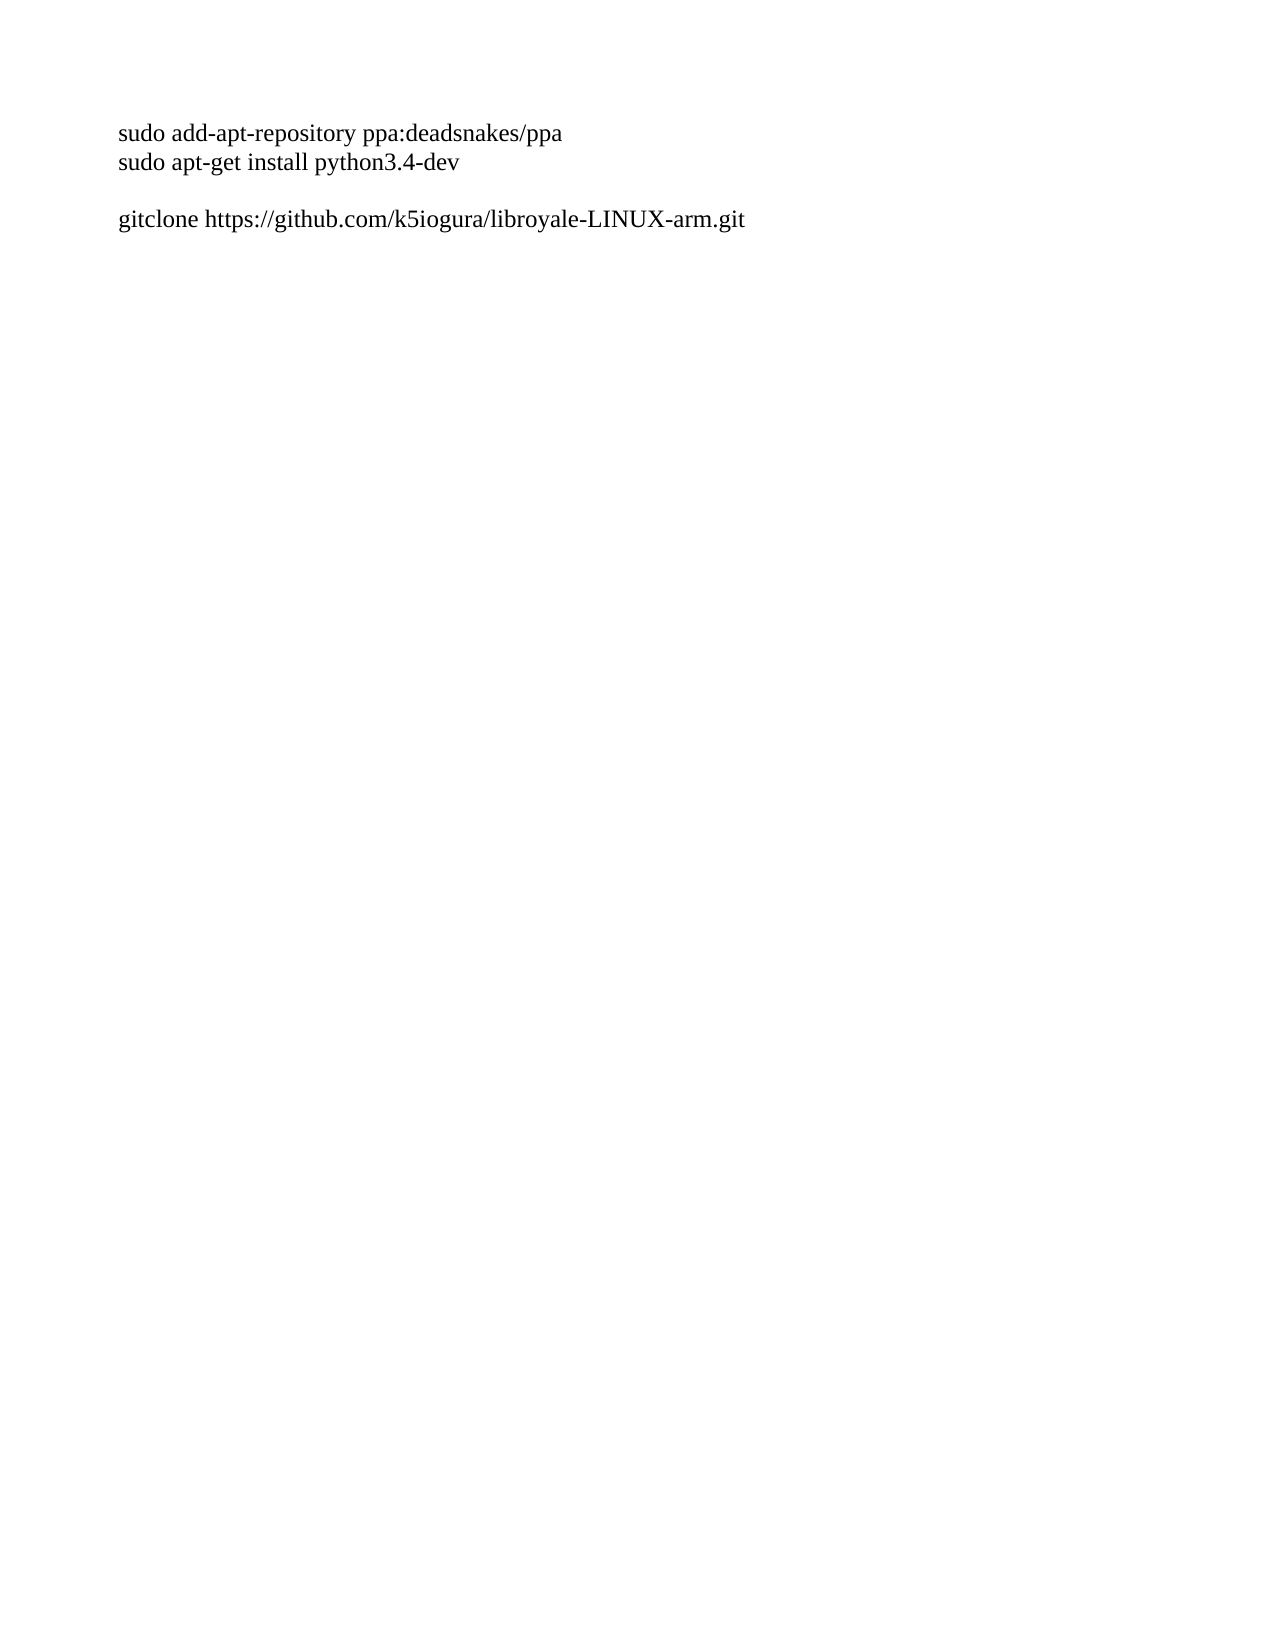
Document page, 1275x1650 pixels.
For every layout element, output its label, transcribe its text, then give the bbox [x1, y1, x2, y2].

text sudo add-apt-repository ppa:deadsnakes/ppa [118, 118, 1157, 147]
text gitclone https://github.com/k5iogura/libroyale-LINUX-arm.git [118, 204, 1157, 233]
text sudo apt-get install python3.4-dev [118, 147, 1157, 176]
